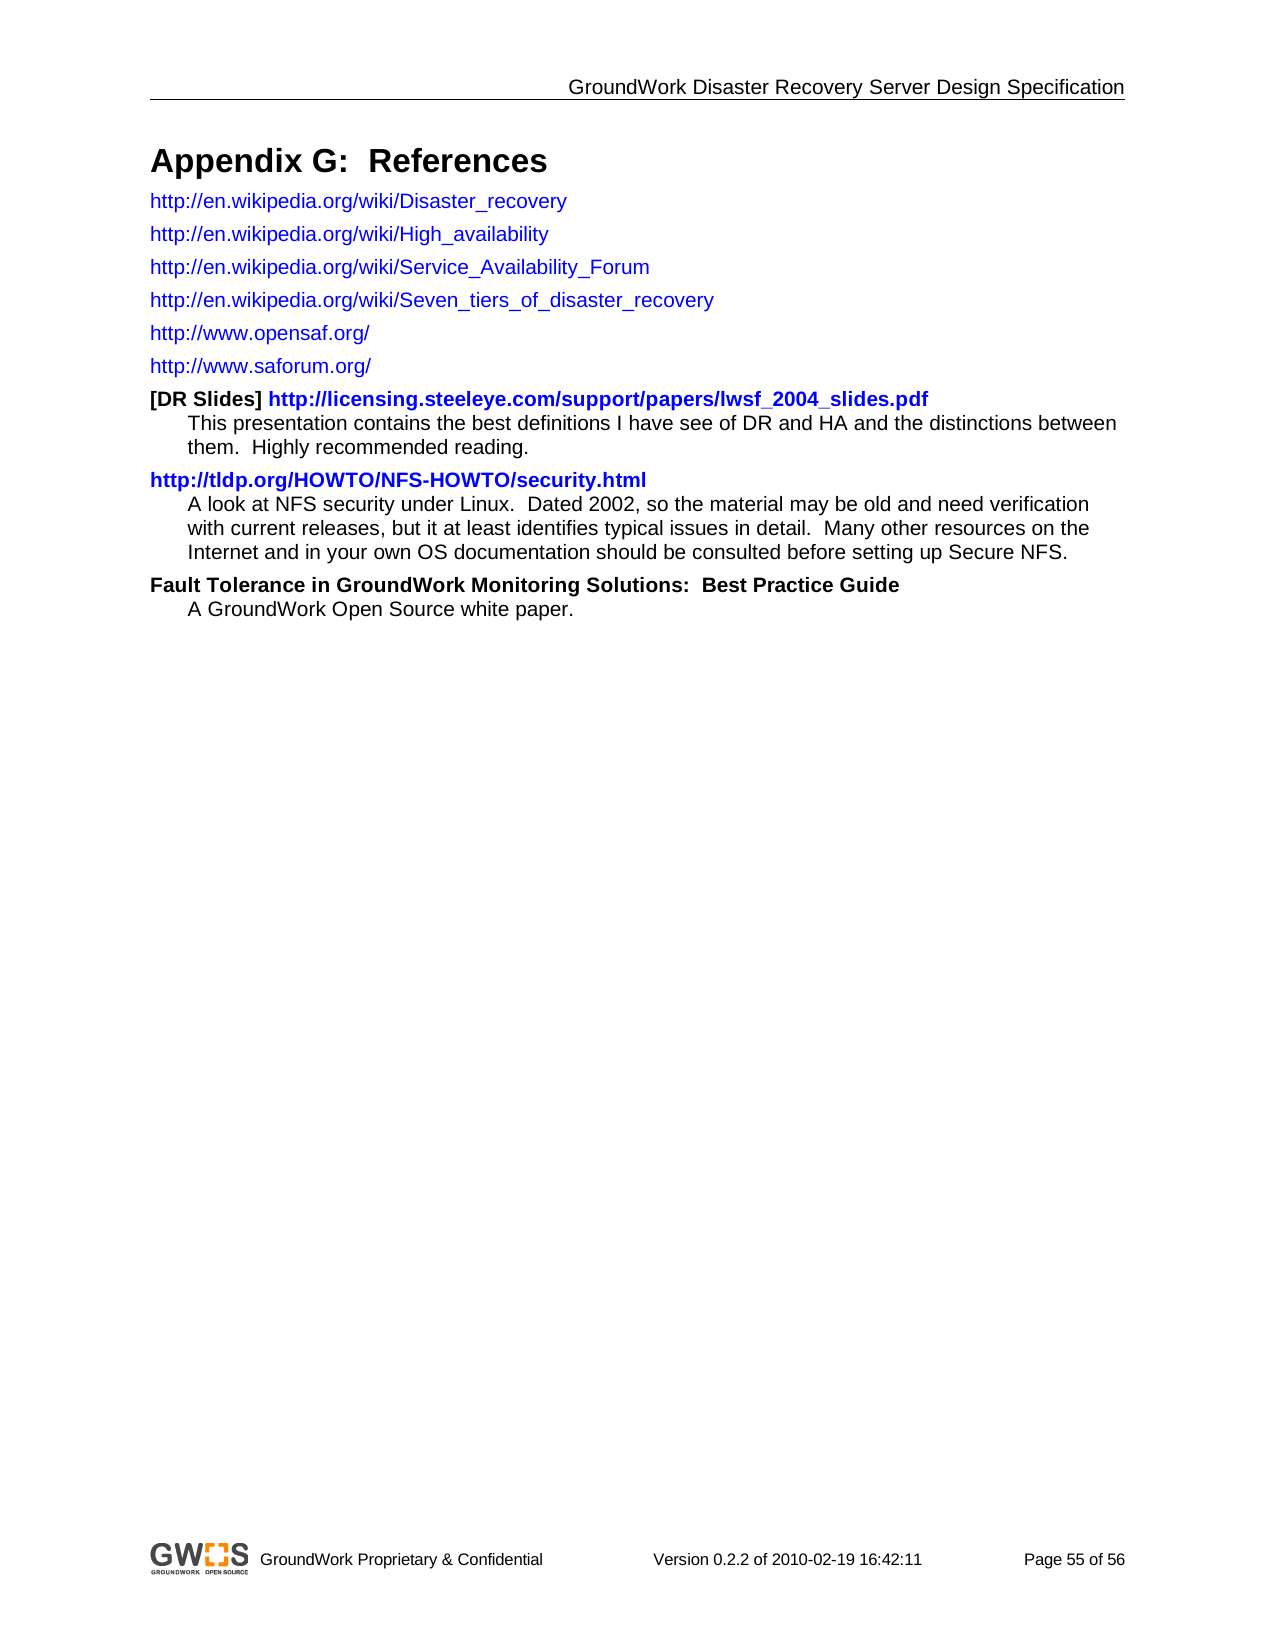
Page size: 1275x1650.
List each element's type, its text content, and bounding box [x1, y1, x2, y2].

text http://en.wikipedia.org/wiki/Seven_tiers_of_disaster_recovery [150, 288, 1125, 312]
text http://www.opensaf.org/ [150, 321, 1125, 345]
subtitle http://tldp.org/HOWTO/NFS-HOWTO/security.html [150, 468, 1125, 492]
subtitle References [150, 141, 1125, 179]
text http://www.saforum.org/ [150, 354, 1125, 378]
text http://en.wikipedia.org/wiki/Disaster_recovery [150, 188, 1125, 213]
subtitle Fault Tolerance in GroundWork Monitoring Solutions: Best Practice Guide [150, 573, 1125, 597]
text A GroundWork Open Source white paper. [187, 597, 1125, 621]
text This presentation contains the best definitions I have see of DR and HA and the distinctions between them. Highly recommended reading. [187, 411, 1125, 459]
subtitle [DR Slides] http://licensing.steeleye.com/support/papers/lwsf_2004_slides.pdf [150, 387, 1125, 411]
text http://en.wikipedia.org/wiki/High_availability [150, 222, 1125, 246]
picture [150, 1543, 248, 1575]
text A look at NFS security under Linux. Dated 2002, so the material may be old and need verification with current releases, but it at least identifies typical issues in detail. Many other resources on the Internet and in your own OS documentation should be consulted before setting up Secure NFS. [187, 492, 1125, 564]
text http://en.wikipedia.org/wiki/Service_Availability_Forum [150, 254, 1125, 279]
